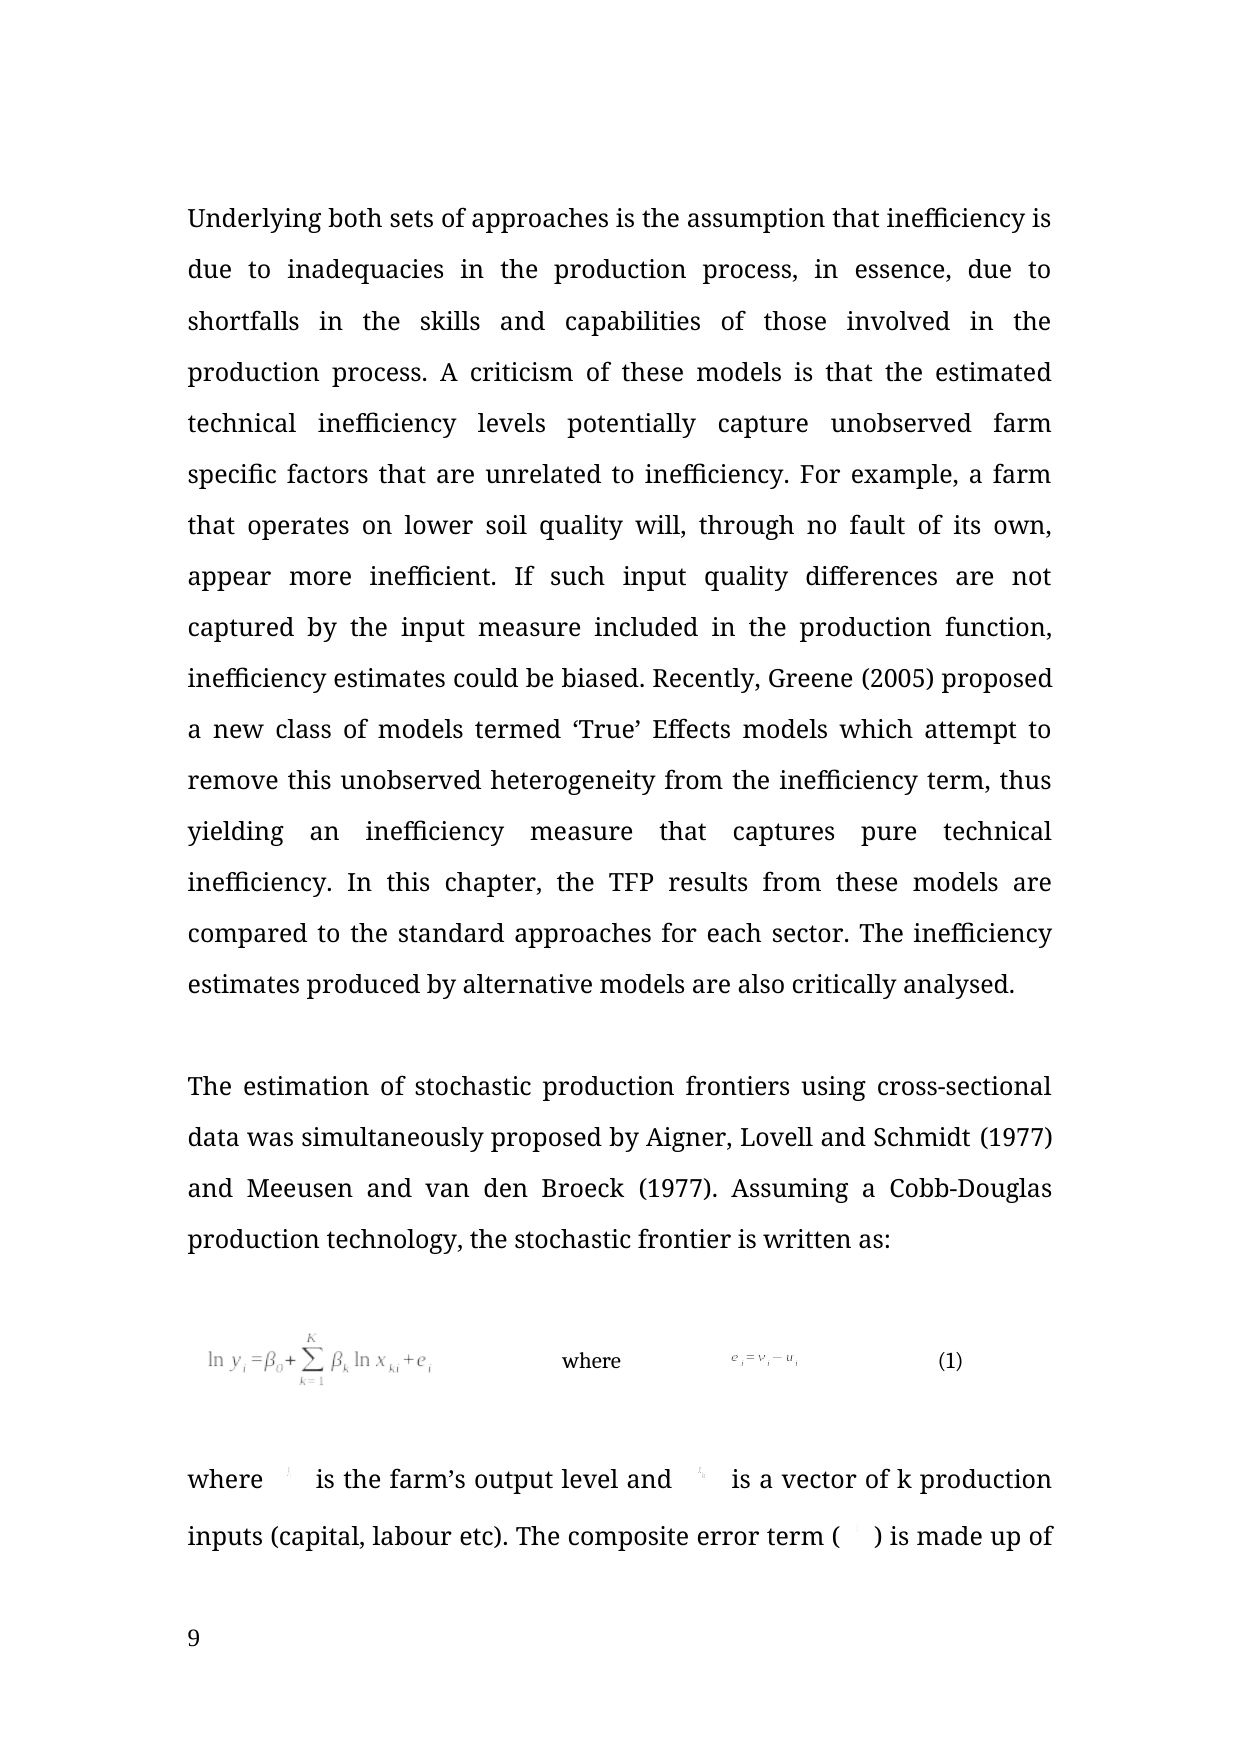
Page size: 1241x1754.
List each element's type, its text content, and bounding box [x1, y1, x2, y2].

text The estimation of stochastic production frontiers using cross-sectional data was simultaneously proposed by Aigner, Lovell and Schmidt (1977) and Meeusen and van den Broeck (1977). Assuming a Cobb-Douglas production technology, the stochastic frontier is written as: [187, 1069, 1053, 1256]
text where is the farm’s output level and is a vector of k production inputs (capital, labour etc). The composite error term () is made up of [187, 1455, 1053, 1553]
text where (1) [457, 1324, 1053, 1395]
text Underlying both sets of approaches is the assumption that inefficiency is due to inadequacies in the production process, in essence, due to shortfalls in the skills and capabilities of those involved in the production process. A criticism of these models is that the estimated technical inefficiency levels potentially capture unobserved farm specific factors that are unrelated to inefficiency. For example, a farm that operates on lower soil quality will, through no fault of its own, appear more inefficient. If such input quality differences are not captured by the input measure included in the production function, inefficiency estimates could be biased. Recently, Greene (2005) proposed a new class of models termed ‘True’ Effects models which attempt to remove this unobserved heterogeneity from the inefficiency term, thus yielding an inefficiency measure that captures pure technical inefficiency. In this chapter, the TFP results from these models are compared to the standard approaches for each sector. The inefficiency estimates produced by alternative models are also critically analysed. [187, 201, 1053, 1001]
